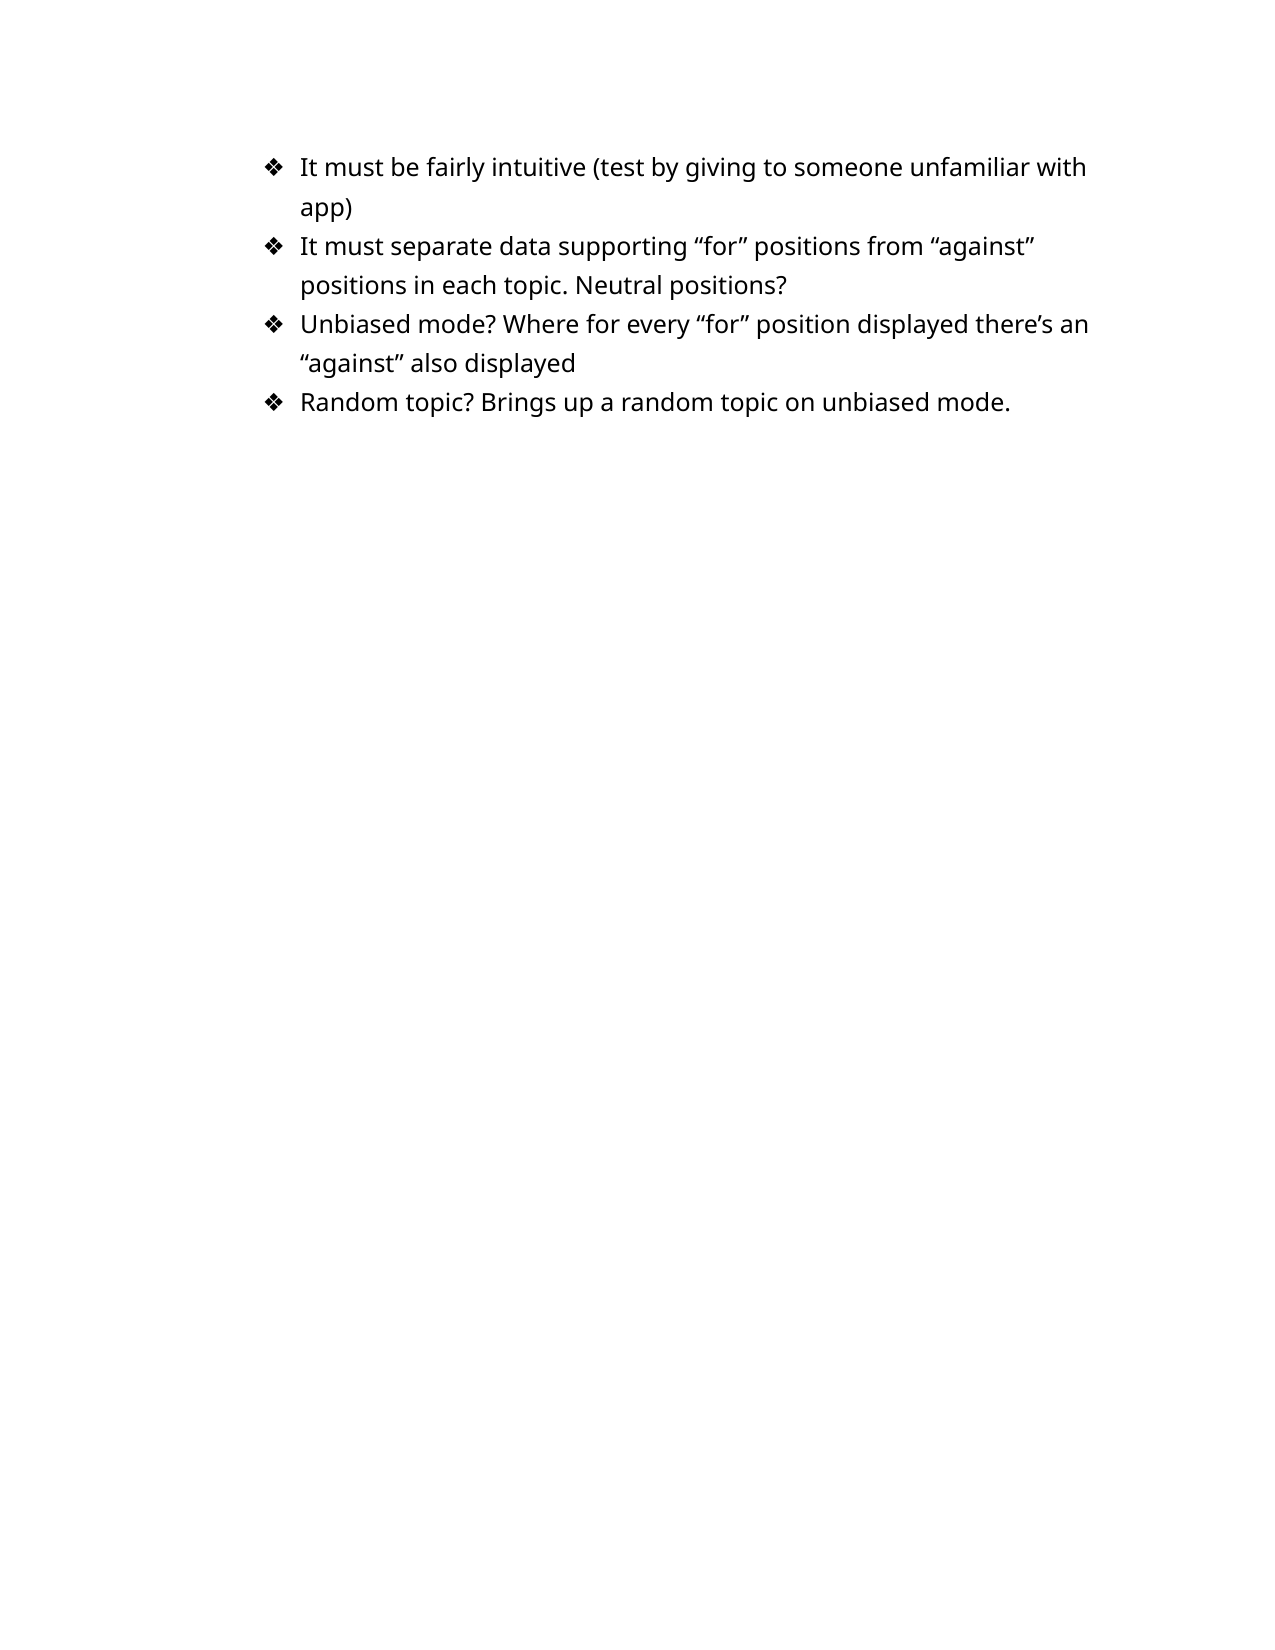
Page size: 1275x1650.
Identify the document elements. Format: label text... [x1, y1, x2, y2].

list It must separate data supporting “for” positions from “against” positions in each topic. Neutral positions? [262, 228, 1125, 302]
list It must be fairly intuitive (test by giving to someone unfamiliar with app) [262, 150, 1125, 223]
list Unbiased mode? Where for every “for” position displayed there’s an “against” also displayed [262, 307, 1125, 380]
list Random topic? Brings up a random topic on unbiased mode. [262, 385, 1125, 419]
